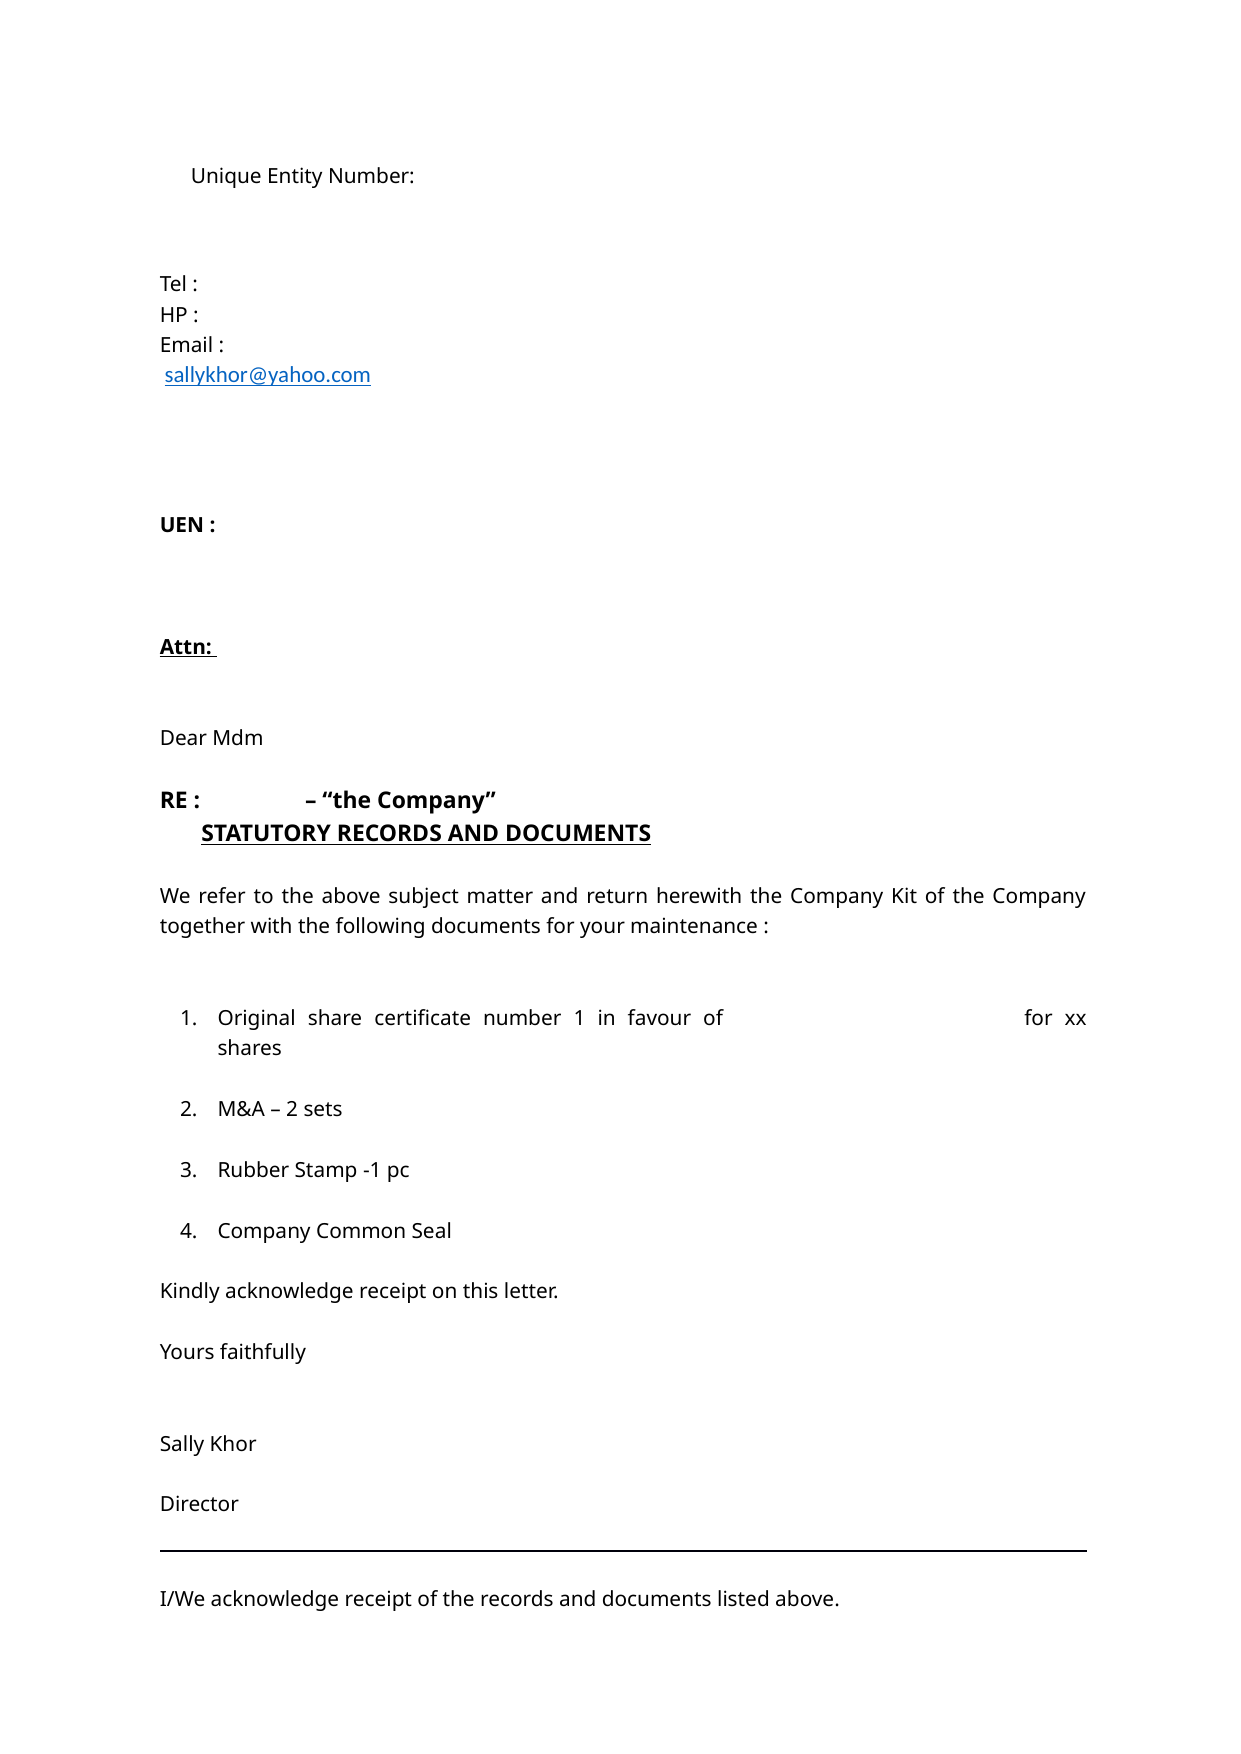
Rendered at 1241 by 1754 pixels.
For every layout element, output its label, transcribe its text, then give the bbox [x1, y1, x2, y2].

text Unique Entity Number: <o.company_id and o.company_id.partner_id and o.company_id.partner_id.uen or ''> [159, 161, 1087, 220]
list M&A – 2 sets [180, 1094, 1087, 1122]
text Dear Mdm [159, 723, 1087, 751]
text <o.name> [159, 480, 1087, 508]
text sallykhor@yahoo.com [159, 361, 1087, 388]
text Yours faithfully [159, 1337, 1087, 1366]
text <get_company_full_address(o.company_id)> [159, 222, 1087, 251]
text UEN : <o.uen> [159, 510, 1087, 538]
text I/We acknowledge receipt of the records and documents listed above. [159, 1584, 1087, 1613]
text <o.company_id and o.company_id.partner_id and o.company_id.partner_id.name or ''> [159, 89, 1087, 159]
text We refer to the above subject matter and return herewith the Company Kit of the Company together with the following documents for your maintenance : [159, 881, 1087, 940]
text <o.company_id and o.company_id.partner_id and o.company_id.partner_id.name or ''> [159, 1459, 1087, 1487]
list Original share certificate number 1 in favour of <get_director1(o.id)['name']> for xx shares [180, 1003, 1087, 1062]
text <o.street> [159, 541, 1087, 569]
list Rubber Stamp -1 pc [180, 1155, 1087, 1183]
text <o.street2> [159, 571, 1087, 599]
text <get_datenow()> [159, 390, 1087, 419]
list Company Common Seal [180, 1216, 1087, 1244]
text RE : <o.name> – “the Company” [159, 784, 1087, 815]
text Tel : <o.company_id and o.company_id.partner_id and o.company_id.partner_id.phone or ''> HP : <o.company_id and o.company_id.partner_id and o.company_id.partner_id.hp or ''> Email : <o.company_id and o.company_id.partner_id and o.company_id.partner_id.email or ''> [159, 269, 1087, 358]
text Director [159, 1489, 1087, 1518]
text STATUTORY RECORDS AND DOCUMENTS [159, 817, 1087, 848]
text Kindly acknowledge receipt on this letter. [159, 1277, 1087, 1305]
text <o.country_id and o.country_id.name or ''> <o.zip> [159, 601, 1087, 630]
text Attn: <get_chairman(o.id)> [159, 632, 1087, 660]
text Sally Khor [159, 1429, 1087, 1457]
